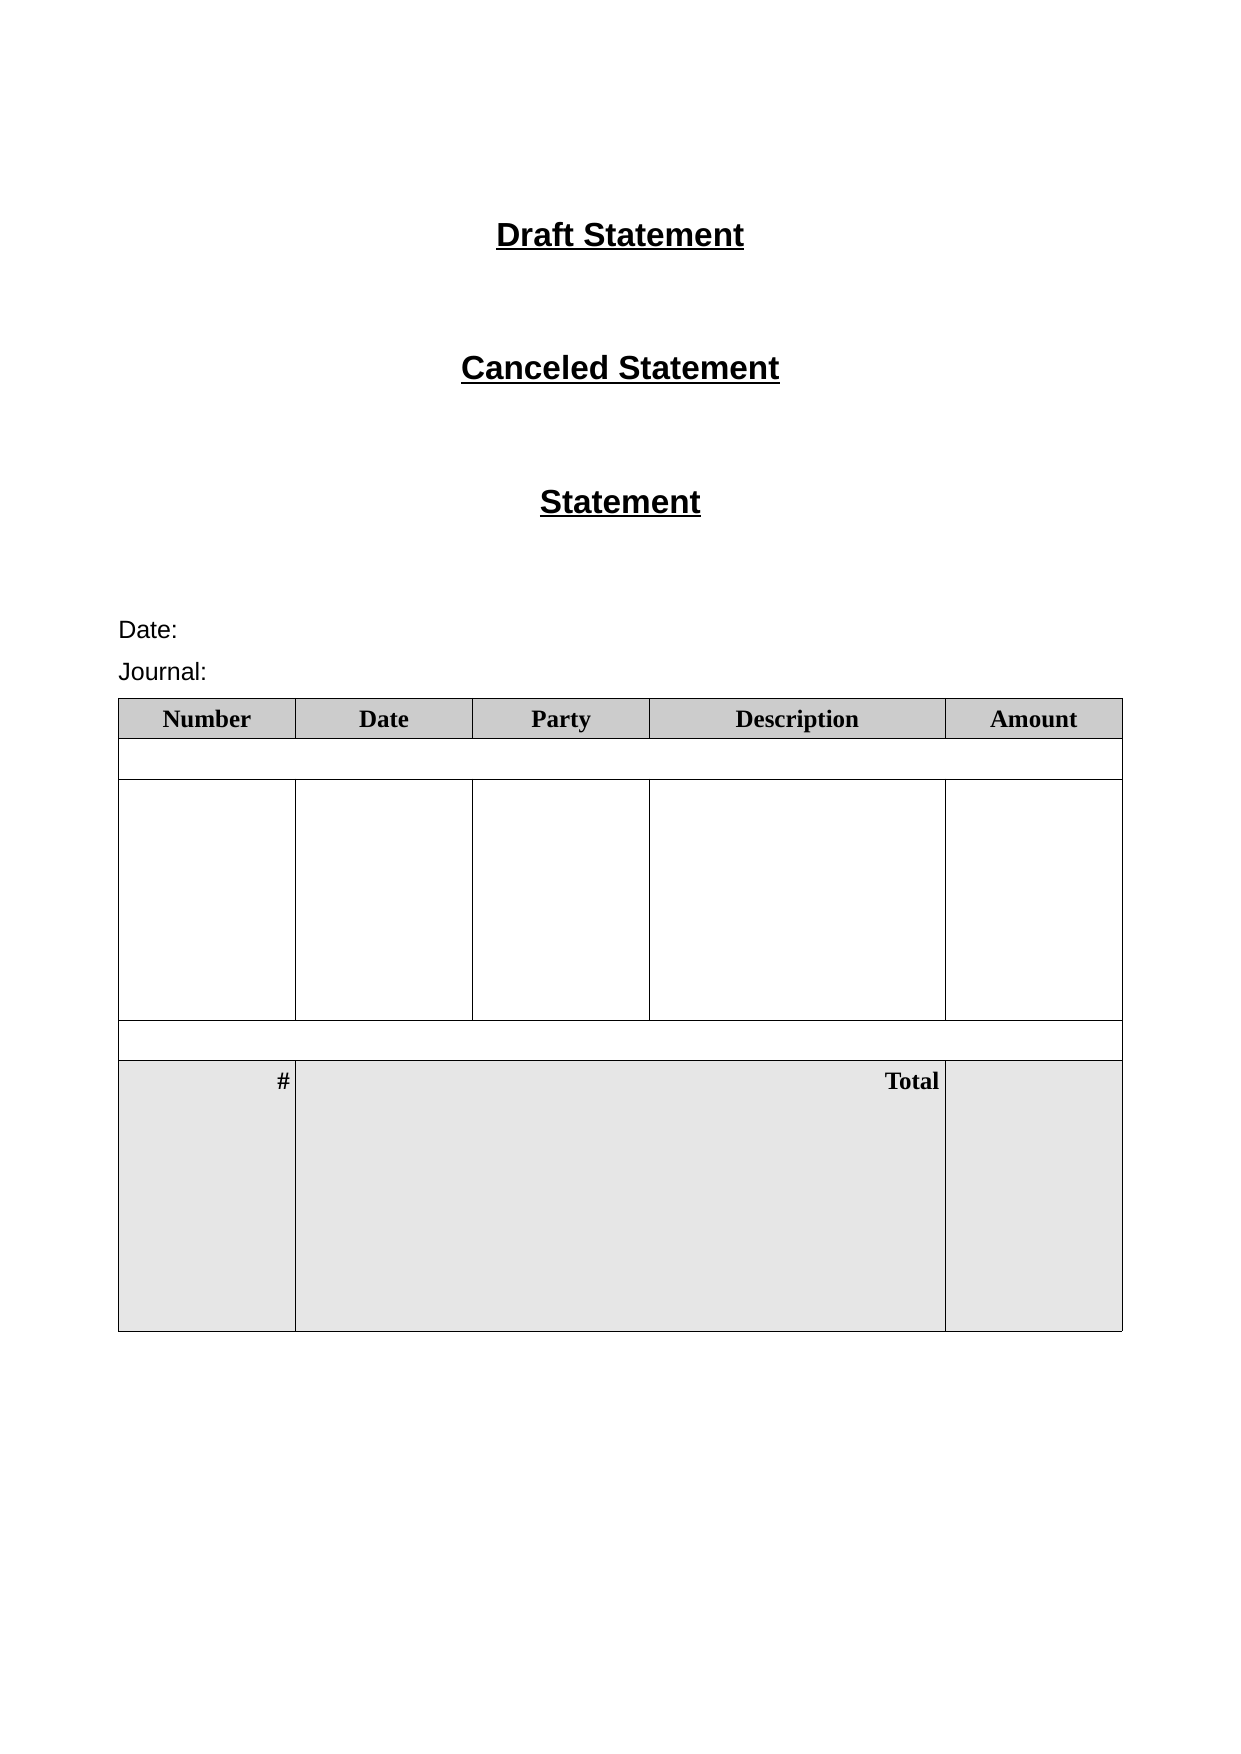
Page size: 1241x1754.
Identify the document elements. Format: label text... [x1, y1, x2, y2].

table_cell # <formatLang(len(list(statement.grouped_lines)), user.language, digits=0)> [119, 1061, 295, 1331]
table_cell <formatLang(line.date, user.language)> [296, 780, 472, 1020]
table_cell <formatLang(line.amount, user.language, currency=statement.journal.currency) > [946, 780, 1122, 1020]
text <otherwise> [118, 428, 1122, 457]
table_cell <for each="description in line.descriptions"> <description> </for> [650, 780, 945, 1020]
subtitle Canceled Statement [118, 348, 1122, 387]
text Journal: <statement.journal.rec_name> [118, 657, 1122, 685]
table_header Party [473, 699, 649, 738]
text </choose> [118, 574, 1122, 603]
text Date: <formatLang(statement.date, user.language)> [118, 615, 1122, 644]
table_header Date [296, 699, 472, 738]
text <choose> [118, 132, 1122, 161]
subtitle Statement [118, 482, 1122, 520]
text </otherwise> [118, 533, 1122, 562]
text <when test="statement.state == 'draft'"> [118, 161, 1122, 190]
table_cell Total [296, 1061, 945, 1331]
subtitle Draft Statement [118, 215, 1122, 253]
table_cell <for each="line in statement.grouped_lines"> [119, 739, 1122, 778]
table_header Number [119, 699, 295, 738]
text <when test="statement.state == 'canceled'"> [118, 295, 1122, 323]
text </when> [118, 399, 1122, 428]
text </when> [118, 266, 1122, 295]
table_cell <line.party.rec_name> [473, 780, 649, 1020]
text </for> [118, 1332, 1122, 1359]
table_cell <formatLang(statement.balance, user.language, currency=statement.journal.currency)> [946, 1061, 1122, 1331]
table_cell </for> [119, 1021, 1122, 1060]
table_header Amount [946, 699, 1122, 738]
table_header Description [650, 699, 945, 738]
table_cell <line.number> [119, 780, 295, 1020]
